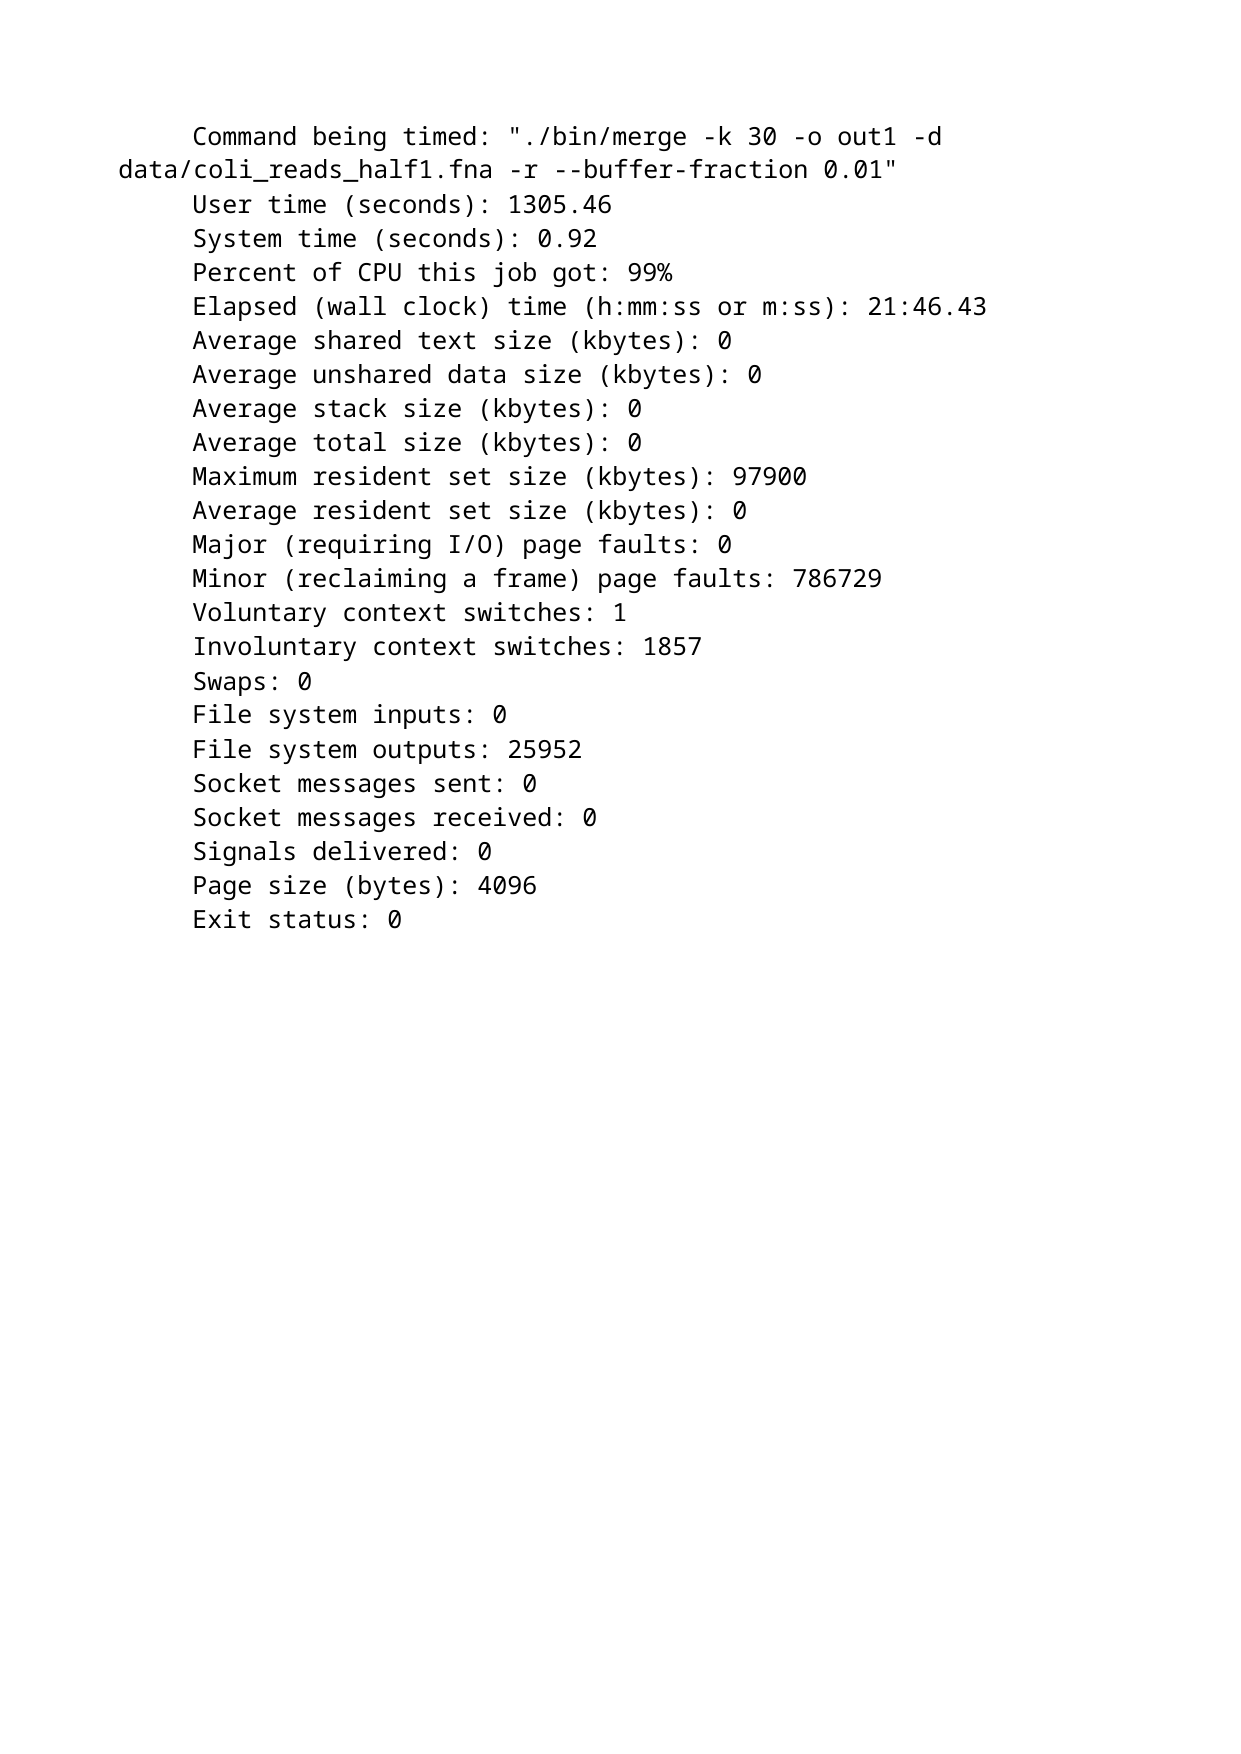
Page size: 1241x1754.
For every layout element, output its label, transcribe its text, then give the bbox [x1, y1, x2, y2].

text Voluntary context switches: 1 [118, 595, 1122, 629]
text Minor (reclaiming a frame) page faults: 786729 [118, 561, 1122, 595]
text Average unshared data size (kbytes): 0 [118, 357, 1122, 391]
text File system outputs: 25952 [118, 731, 1122, 765]
text System time (seconds): 0.92 [118, 220, 1122, 254]
text Socket messages sent: 0 [118, 765, 1122, 799]
text Maximum resident set size (kbytes): 97900 [118, 459, 1122, 493]
text File system inputs: 0 [118, 697, 1122, 731]
text Average shared text size (kbytes): 0 [118, 322, 1122, 357]
text Signals delivered: 0 [118, 833, 1122, 867]
text Major (requiring I/O) page faults: 0 [118, 527, 1122, 561]
text Percent of CPU this job got: 99% [118, 254, 1122, 288]
text Involuntary context switches: 1857 [118, 629, 1122, 663]
text Socket messages received: 0 [118, 799, 1122, 833]
text User time (seconds): 1305.46 [118, 186, 1122, 220]
text Exit status: 0 [118, 902, 1122, 936]
text Page size (bytes): 4096 [118, 867, 1122, 902]
text Command being timed: "./bin/merge -k 30 -o out1 -d data/coli_reads_half1.fna -r --buffer-fraction 0.01" [118, 118, 1122, 186]
text Average total size (kbytes): 0 [118, 425, 1122, 459]
text Elapsed (wall clock) time (h:mm:ss or m:ss): 21:46.43 [118, 288, 1122, 322]
text Average resident set size (kbytes): 0 [118, 493, 1122, 527]
text Average stack size (kbytes): 0 [118, 391, 1122, 425]
text Swaps: 0 [118, 663, 1122, 697]
